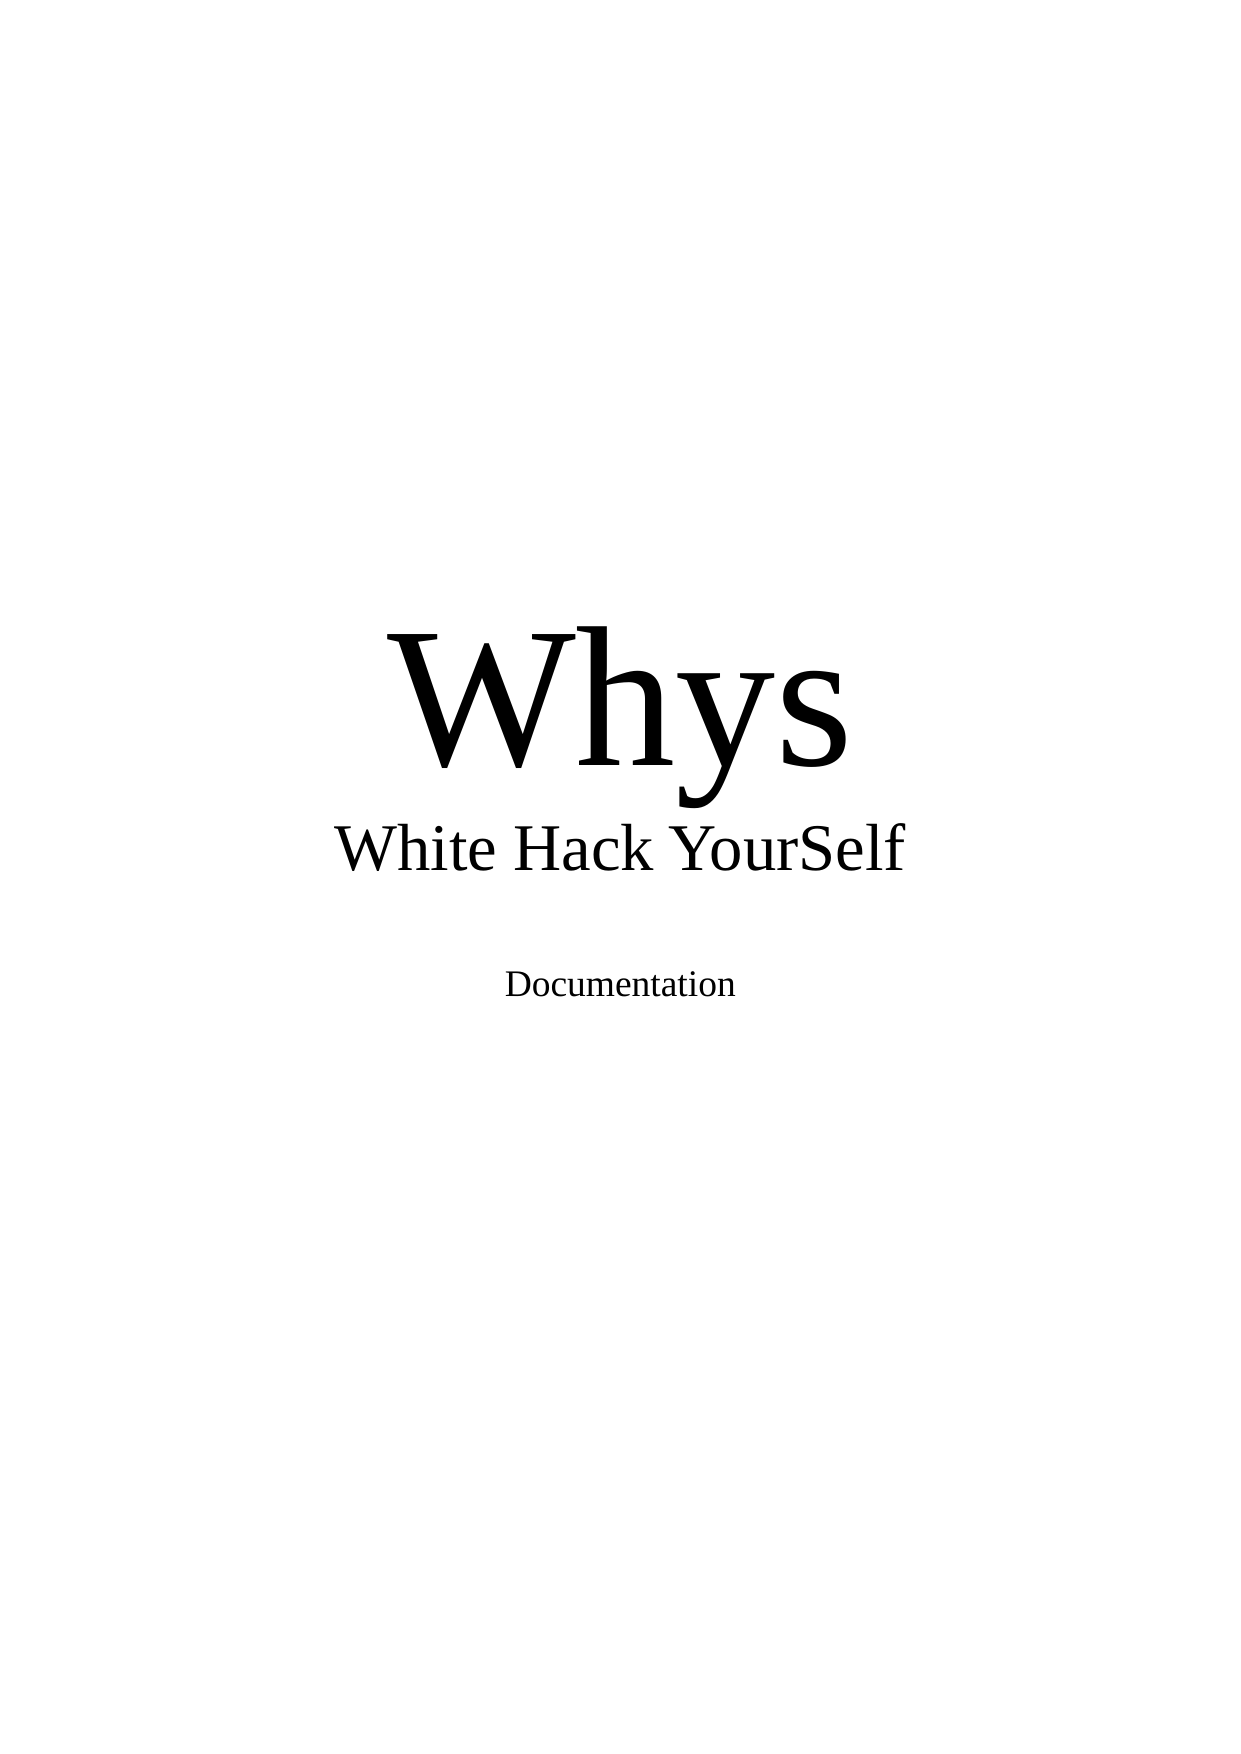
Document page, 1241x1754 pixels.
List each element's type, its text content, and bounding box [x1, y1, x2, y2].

text White Hack YourSelf [118, 808, 1122, 885]
text Documentation [118, 961, 1122, 1004]
text Whys [118, 578, 1122, 808]
